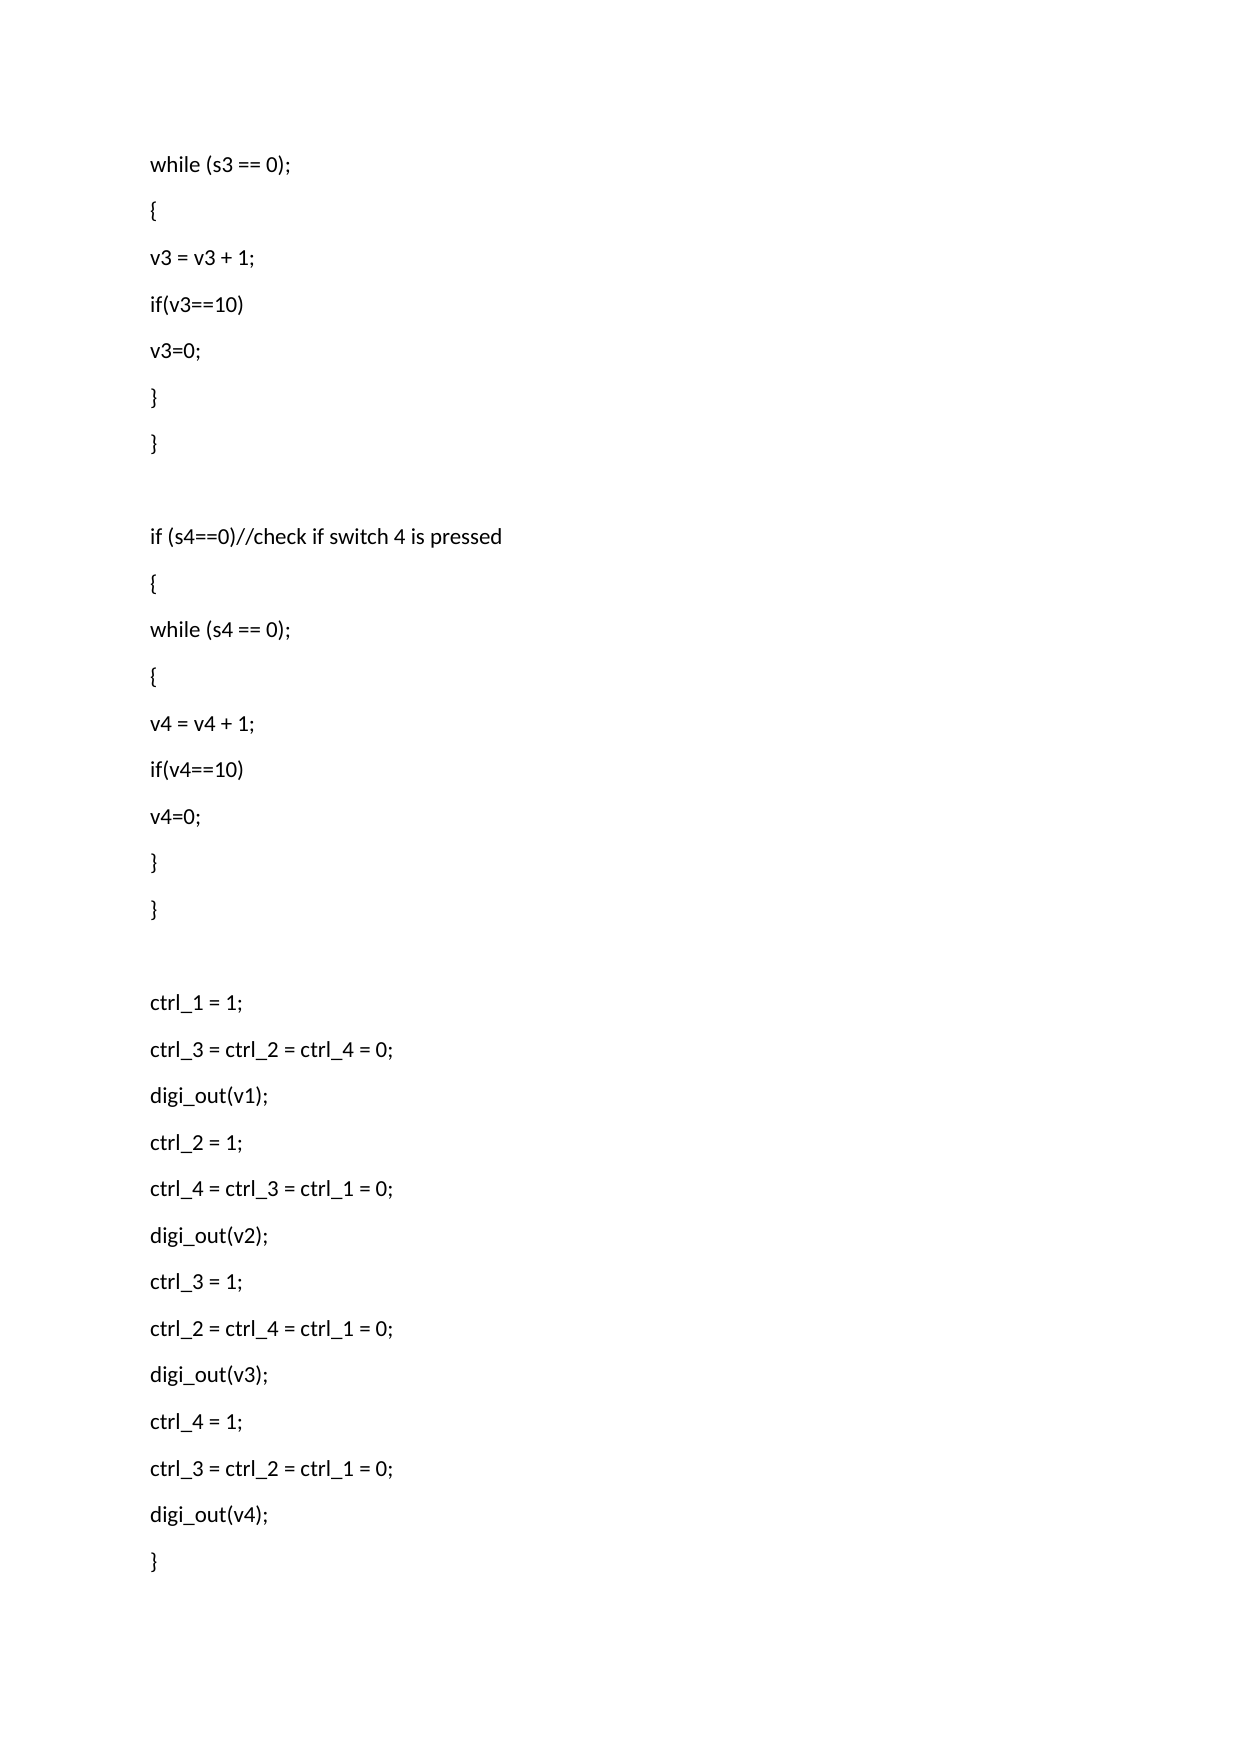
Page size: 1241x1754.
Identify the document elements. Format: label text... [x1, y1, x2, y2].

text if (s4==0)//check if switch 4 is pressed [150, 522, 1090, 551]
text ctrl_4 = ctrl_3 = ctrl_1 = 0; [150, 1174, 1090, 1202]
text } [150, 848, 1090, 876]
text } [150, 383, 1090, 411]
text ctrl_1 = 1; [150, 988, 1090, 1016]
text digi_out(v3); [150, 1361, 1090, 1389]
text while (s4 == 0); [150, 616, 1090, 644]
text digi_out(v2); [150, 1221, 1090, 1249]
text while (s3 == 0); [150, 150, 1090, 178]
text v3 = v3 + 1; [150, 243, 1090, 271]
text { [150, 197, 1090, 224]
text ctrl_3 = 1; [150, 1267, 1090, 1296]
text digi_out(v4); [150, 1500, 1090, 1528]
text if(v3==10) [150, 290, 1090, 318]
text } [150, 1547, 1090, 1575]
text ctrl_4 = 1; [150, 1407, 1090, 1435]
text v4=0; [150, 802, 1090, 830]
text if(v4==10) [150, 755, 1090, 783]
text { [150, 662, 1090, 690]
text { [150, 569, 1090, 597]
text digi_out(v1); [150, 1081, 1090, 1109]
text v4 = v4 + 1; [150, 709, 1090, 737]
text v3=0; [150, 336, 1090, 364]
text ctrl_2 = ctrl_4 = ctrl_1 = 0; [150, 1314, 1090, 1342]
text ctrl_3 = ctrl_2 = ctrl_4 = 0; [150, 1035, 1090, 1063]
text } [150, 895, 1090, 923]
text } [150, 429, 1090, 457]
text ctrl_3 = ctrl_2 = ctrl_1 = 0; [150, 1454, 1090, 1482]
text ctrl_2 = 1; [150, 1128, 1090, 1156]
